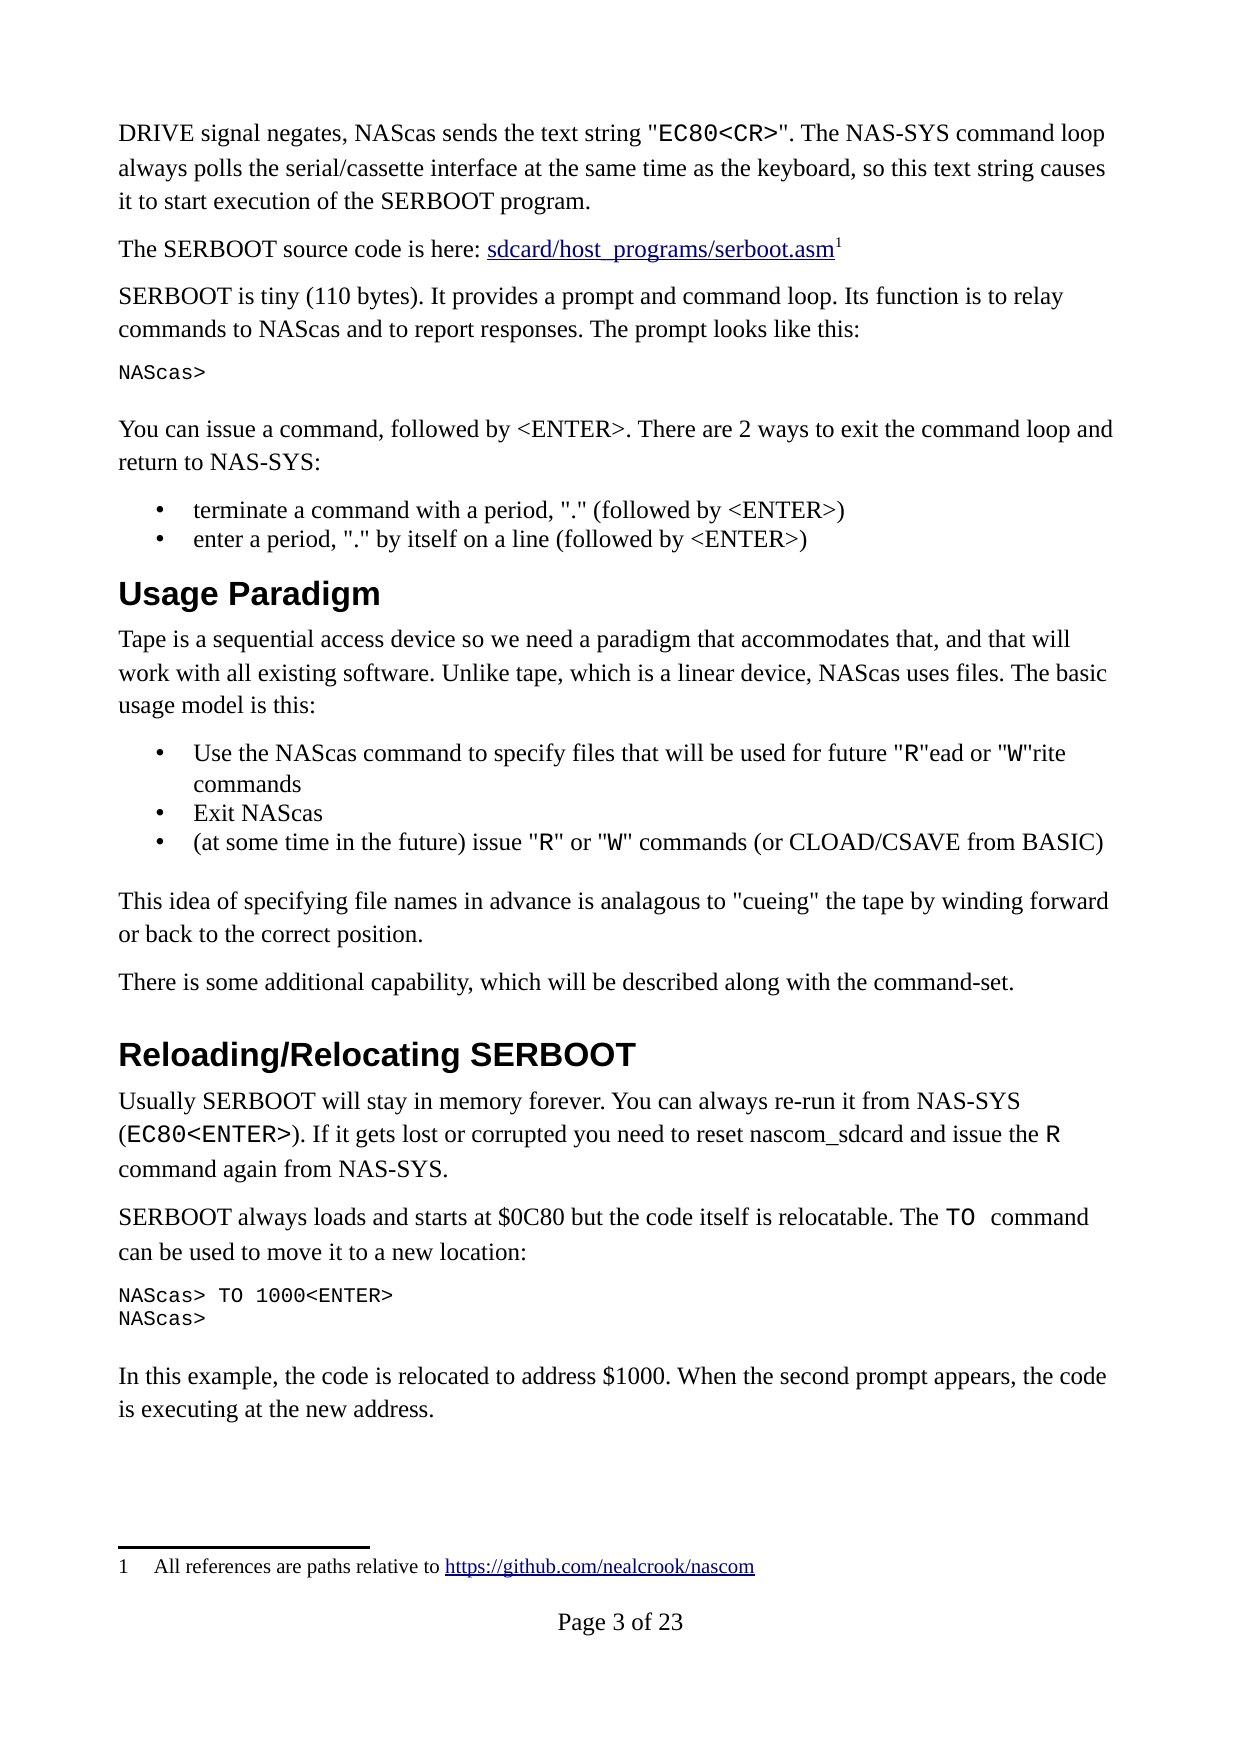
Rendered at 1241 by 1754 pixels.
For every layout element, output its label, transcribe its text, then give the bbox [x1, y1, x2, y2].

list Exit NAScas [156, 798, 1122, 827]
text Tape is a sequential access device so we need a paradigm that accommodates that, and that will work with all existing software. Unlike tape, which is a linear device, NAScas uses files. The basic usage model is this: [118, 624, 1122, 719]
list enter a period, "." by itself on a line (followed by <ENTER>) [156, 524, 1122, 553]
subtitle Usage Paradigm [118, 573, 1122, 612]
text Usually SERBOOT will stay in memory forever. You can always re-run it from NAS-SYS (EC80<ENTER>). If it gets lost or corrupted you need to reset nascom_sdcard and issue the R command again from NAS-SYS. [118, 1086, 1122, 1183]
text NAScas> [118, 362, 1122, 386]
text SERBOOT always loads and starts at $0C80 but the code itself is relocatable. The TO command can be used to move it to a new location: [118, 1202, 1122, 1266]
text You can issue a command, followed by <ENTER>. There are 2 ways to exit the command loop and return to NAS-SYS: [118, 414, 1122, 476]
list Use the NAScas command to specify files that will be used for future "R"ead or "W"rite commands [156, 738, 1122, 798]
text There is some additional capability, which will be described along with the command-set. [118, 967, 1122, 996]
list (at some time in the future) issue "R" or "W" commands (or CLOAD/CSAVE from BASIC) [156, 827, 1122, 857]
text SERBOOT is tiny (110 bytes). It provides a prompt and command loop. Its function is to relay commands to NAScas and to report responses. The prompt looks like this: [118, 281, 1122, 343]
text All references are paths relative to https://github.com/nealcrook/nascom [118, 1553, 1122, 1578]
subtitle Reloading/Relocating SERBOOT [118, 1035, 1122, 1074]
text NAScas> [118, 1308, 1122, 1332]
text NAScas> TO 1000<ENTER> [118, 1285, 1122, 1308]
text The SERBOOT source code is here: sdcard/host_programs/serboot.asm [118, 234, 1122, 263]
text In this example, the code is relocated to address $1000. When the second prompt appears, the code is executing at the new address. [118, 1361, 1122, 1423]
text This idea of specifying file names in advance is analagous to "cueing" the tape by winding forward or back to the correct position. [118, 886, 1122, 948]
list terminate a command with a period, "." (followed by <ENTER>) [156, 495, 1122, 524]
text DRIVE signal negates, NAScas sends the text string "EC80<CR>". The NAS-SYS command loop always polls the serial/cassette interface at the same time as the keyboard, so this text string causes it to start execution of the SERBOOT program. [118, 118, 1122, 215]
